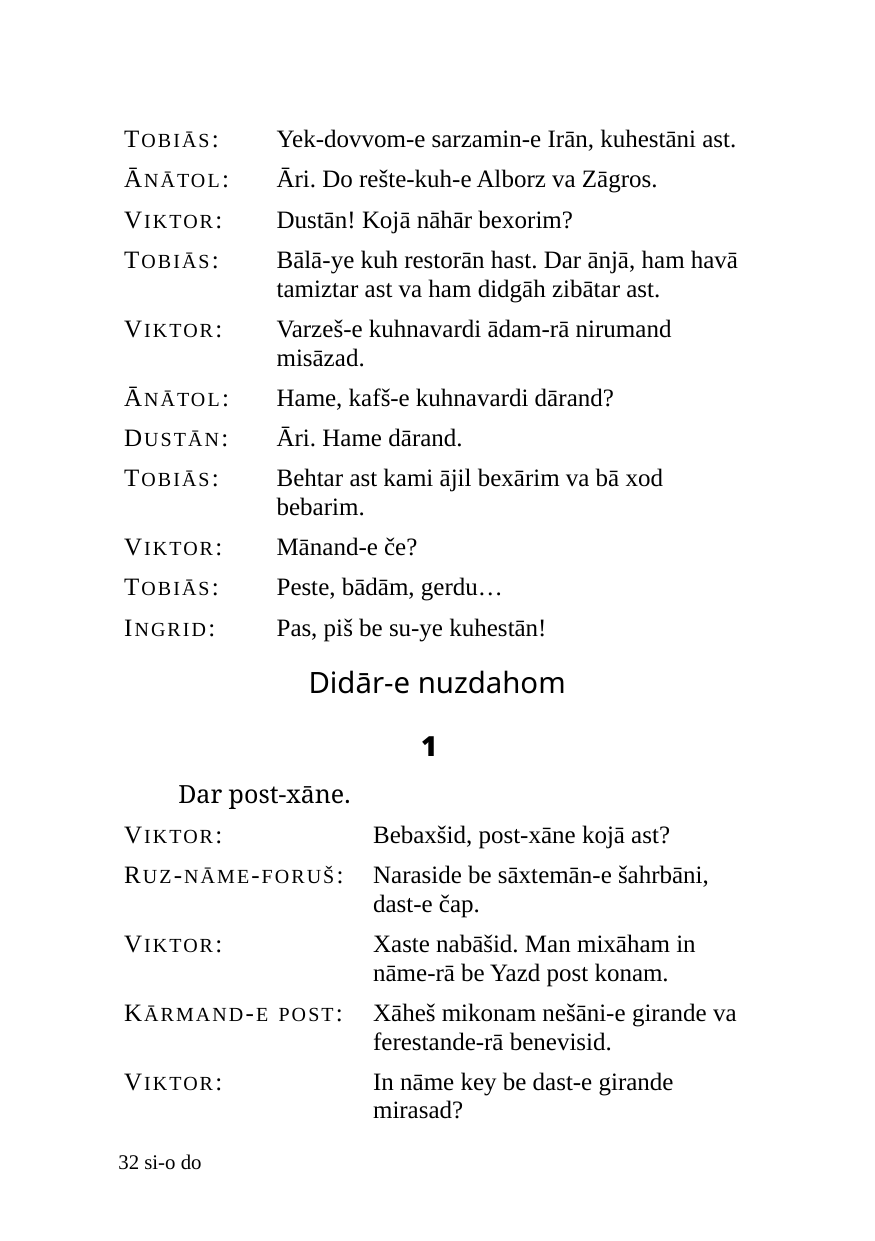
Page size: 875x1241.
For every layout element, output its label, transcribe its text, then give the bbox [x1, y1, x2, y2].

table_cell Pas, piš be su-ye kuhestān! [271, 607, 756, 647]
table_cell Hame, kafš-e kuhnavardi dārand? [271, 377, 756, 417]
table_cell Naraside be sāxtemān-e šahrbāni, dast-e čap. [367, 854, 756, 923]
table_cell Dustān! Kojā nāhār bexorim? [271, 199, 756, 239]
table_cell Ānātol: [118, 377, 271, 417]
text 32 si-o do [118, 1150, 756, 1174]
table_cell Āri. Hame dārand. [271, 417, 756, 457]
subtitle Didār-e nuzdahom [118, 662, 756, 702]
table_cell Dustān: [118, 417, 271, 457]
table_cell Ruz-nāme-foruš: [118, 854, 367, 923]
table_cell Viktor: [118, 308, 271, 377]
table_cell Varzeš-e kuhnavardi ādam-rā nirumand misāzad. [271, 308, 756, 377]
table_cell Ānātol: [118, 159, 271, 199]
table_cell Behtar ast kami ājil bexārim va bā xod bebarim. [271, 458, 756, 526]
table_cell Viktor: [118, 199, 271, 239]
table_cell Viktor: [118, 923, 367, 992]
table_cell Peste, bādām, gerdu… [271, 567, 756, 607]
table_cell In nāme key be dast-e girande mirasad? [367, 1061, 756, 1130]
table_header Viktor: [118, 814, 367, 854]
table_cell Kārmand-e post: [118, 992, 367, 1061]
table_cell Tobiās: [118, 567, 271, 607]
table_cell Āri. Do rešte-kuh-e Alborz va Zāgros. [271, 159, 756, 199]
table_cell Xāheš mikonam nešāni-e girande va ferestande-rā benevisid. [367, 992, 756, 1061]
table_header Bebaxšid, post-xāne kojā ast? [367, 814, 756, 854]
table_cell Xaste nabāšid. Man mixāham in nāme-rā be Yazd post konam. [367, 923, 756, 992]
table_cell Bālā-ye kuh restorān hast. Dar ānjā, ham havā tamiztar ast va ham didgāh zibātar ast. [271, 239, 756, 308]
table_cell Yek-dovvom-e sarzamin-e Irān, kuhestāni ast. [271, 119, 756, 159]
table_cell Viktor: [118, 1061, 367, 1130]
text Dar post-xāne. [118, 777, 756, 811]
table_cell Mānand-e če? [271, 526, 756, 567]
table_cell Ingrid: [118, 607, 271, 647]
table_cell Viktor: [118, 526, 271, 567]
table_cell Tobiās: [118, 119, 271, 159]
table_cell Tobiās: [118, 458, 271, 526]
table_cell Tobiās: [118, 239, 271, 308]
